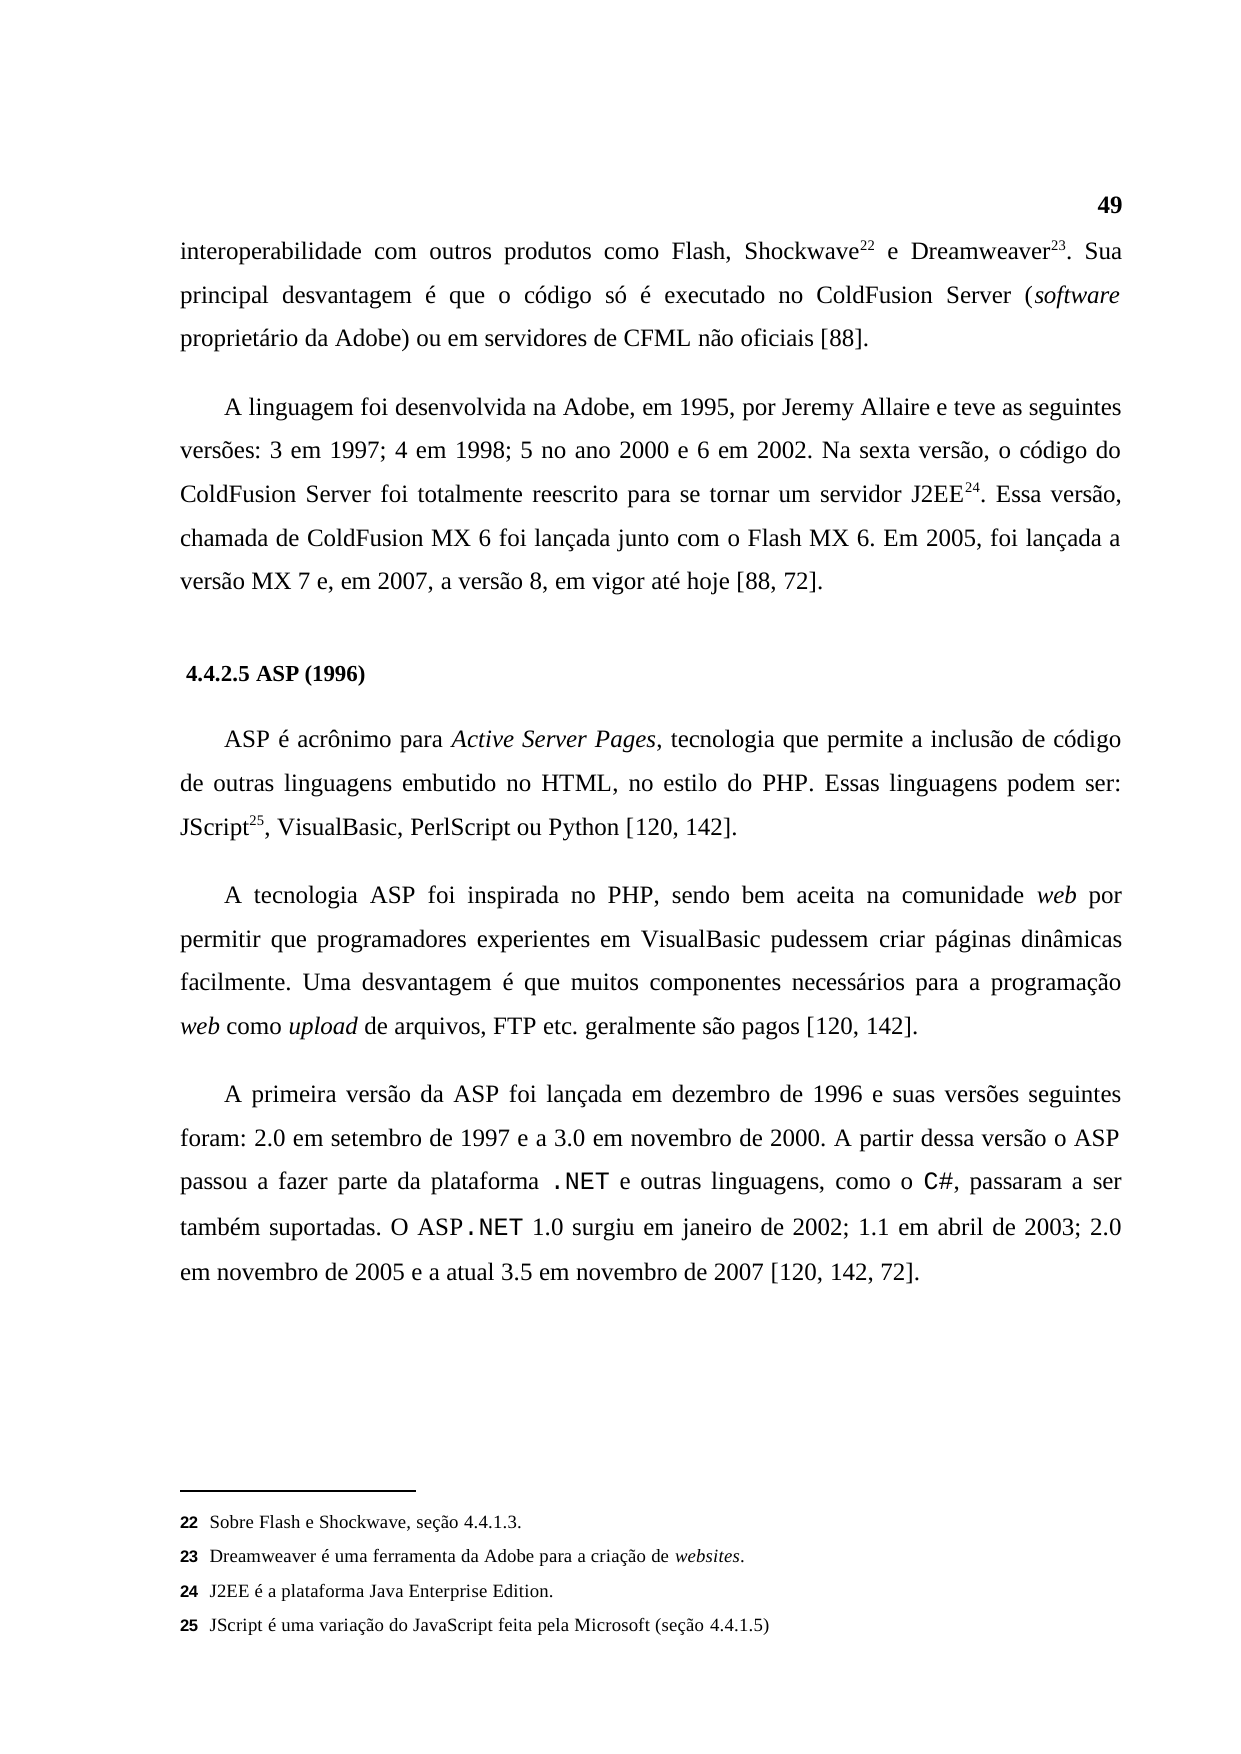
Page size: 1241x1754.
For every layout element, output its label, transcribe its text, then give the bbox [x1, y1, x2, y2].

text Dreamweaver é uma ferramenta da Adobe para a criação de websites. [180, 1544, 1122, 1567]
text Sobre Flash e Shockwave, seção 4.4.1.3. [180, 1510, 1122, 1532]
text A tecnologia ASP foi inspirada no PHP, sendo bem aceita na comunidade web por permitir que programadores experientes em VisualBasic pudessem criar páginas dinâmicas facilmente. Uma desvantagem é que muitos componentes necessários para a programação web como upload de arquivos, FTP etc. geralmente são pagos [120, 142]. [180, 880, 1122, 1040]
text JScript é uma variação do JavaScript feita pela Microsoft (seção 4.4.1.5) [180, 1614, 1122, 1636]
text A primeira versão da ASP foi lançada em dezembro de 1996 e suas versões seguintes foram: 2.0 em setembro de 1997 e a 3.0 em novembro de 2000. A partir dessa versão o ASP passou a fazer parte da plataforma .NET e outras linguagens, como o C#, passaram a ser também suportadas. O ASP.NET 1.0 surgiu em janeiro de 2002; 1.1 em abril de 2003; 2.0 em novembro de 2005 e a atual 3.5 em novembro de 2007 [120, 142, 72]. [180, 1079, 1122, 1286]
text J2EE é a plataforma Java Enterprise Edition. [180, 1579, 1122, 1601]
text interoperabilidade com outros produtos como Flash, Shockwave e Dreamweaver. Sua principal desvantagem é que o código só é executado no ColdFusion Server (software proprietário da Adobe) ou em servidores de CFML não oficiais [88]. [180, 236, 1122, 352]
text A linguagem foi desenvolvida na Adobe, em 1995, por Jeremy Allaire e teve as seguintes versões: 3 em 1997; 4 em 1998; 5 no ano 2000 e 6 em 2002. Na sexta versão, o código do ColdFusion Server foi totalmente reescrito para se tornar um servidor J2EE. Essa versão, chamada de ColdFusion MX 6 foi lançada junto com o Flash MX 6. Em 2005, foi lançada a versão MX 7 e, em 2007, a versão 8, em vigor até hoje [88, 72]. [180, 392, 1122, 595]
subtitle ASP (1996) [180, 659, 1122, 686]
text ASP é acrônimo para Active Server Pages, tecnologia que permite a inclusão de código de outras linguagens embutido no HTML, no estilo do PHP. Essas linguagens podem ser: JScript, VisualBasic, PerlScript ou Python [120, 142]. [180, 724, 1122, 841]
